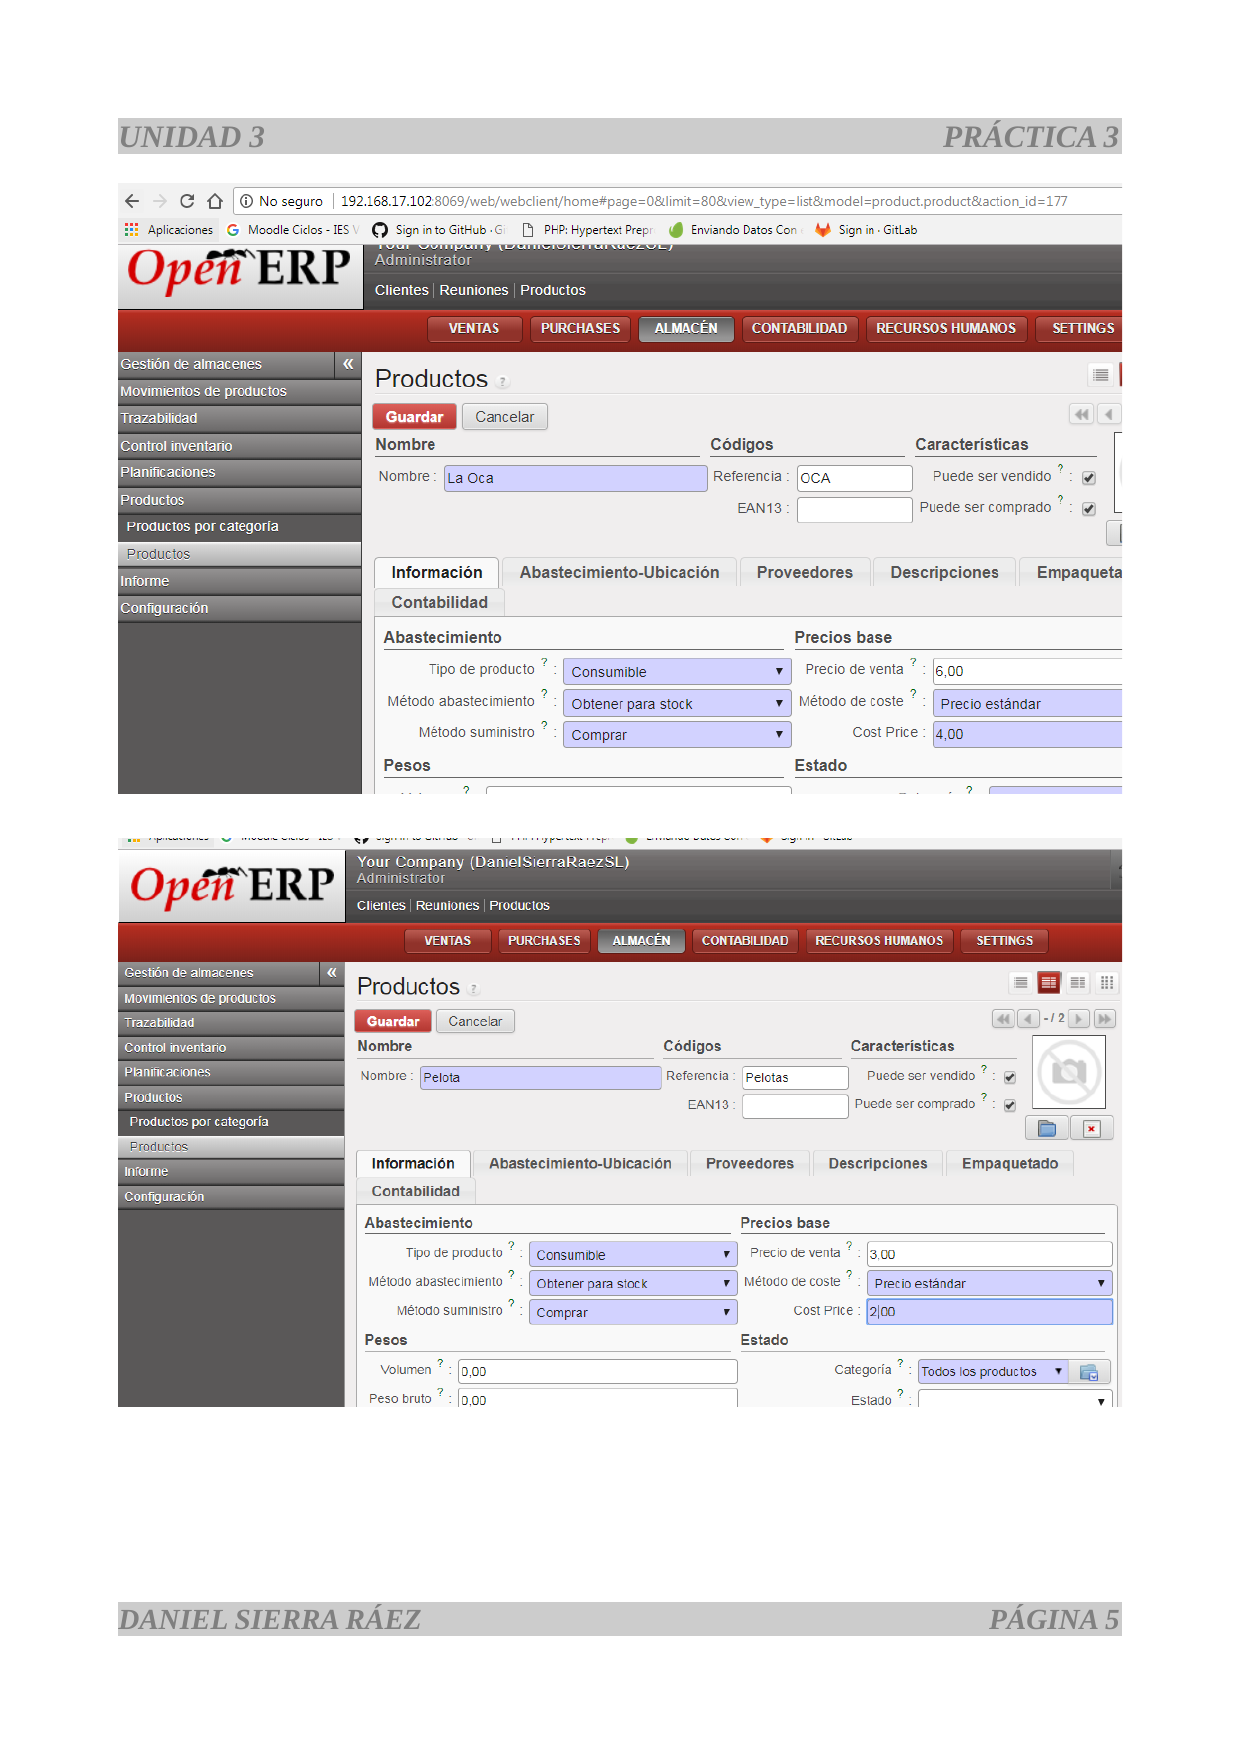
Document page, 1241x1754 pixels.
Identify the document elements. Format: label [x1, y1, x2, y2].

picture [118, 838, 1123, 1407]
picture [118, 183, 1123, 794]
